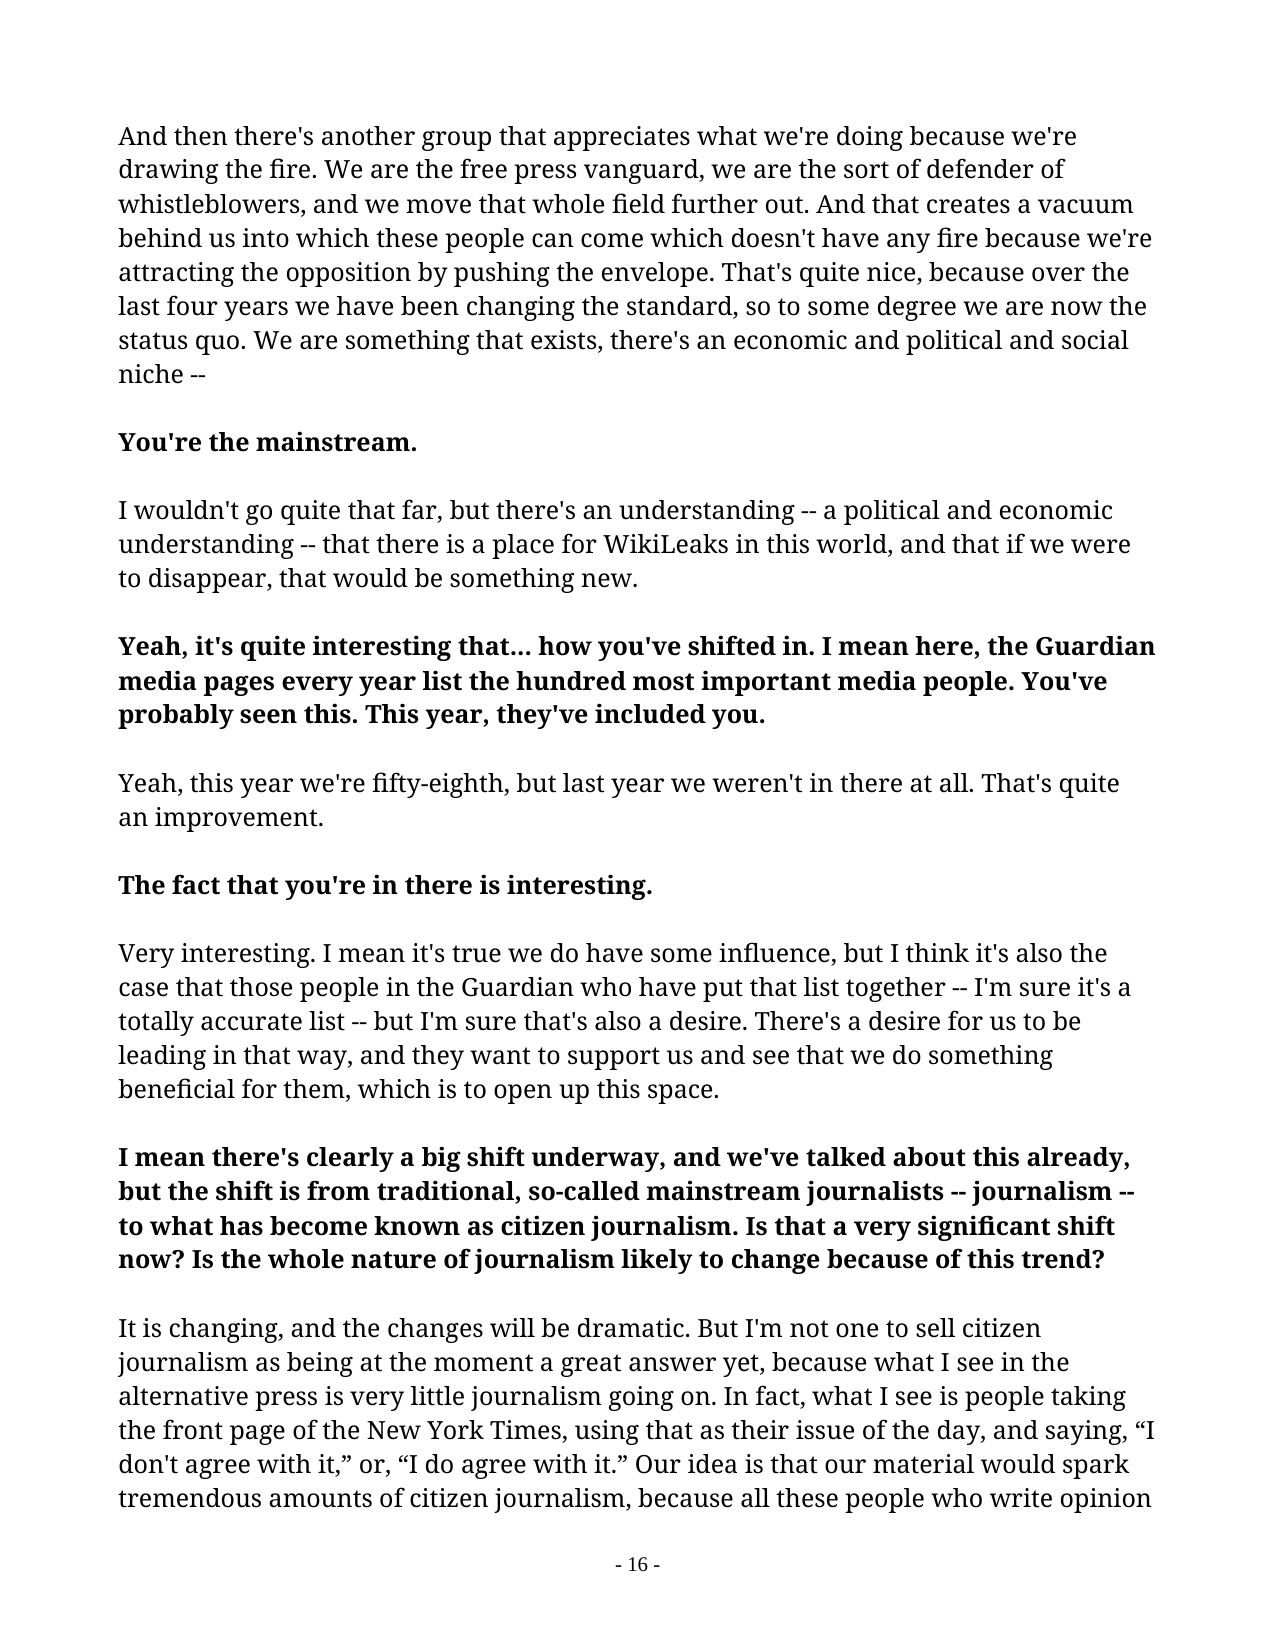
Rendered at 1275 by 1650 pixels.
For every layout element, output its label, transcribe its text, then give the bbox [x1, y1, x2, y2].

text I mean there's clearly a big shift underway, and we've talked about this already, but the shift is from traditional, so-called mainstream journalists -- journalism -- to what has become known as citizen journalism. Is that a very significant shift now? Is the whole nature of journalism likely to change because of this trend? [118, 1140, 1157, 1276]
text You're the mainstream. [118, 425, 1157, 459]
text The fact that you're in there is interesting. [118, 867, 1157, 902]
text And then there's another group that appreciates what we're doing because we're drawing the fire. We are the free press vanguard, we are the sort of defender of whistleblowers, and we move that whole field further out. And that creates a vacuum behind us into which these people can come which doesn't have any fire because we're attracting the opposition by pushing the envelope. That's quite nice, because over the last four years we have been changing the standard, so to some degree we are now the status quo. We are something that exists, there's an economic and political and social niche -- [118, 118, 1157, 391]
text I wouldn't go quite that far, but there's an understanding -- a political and economic understanding -- that there is a place for WikiLeaks in this world, and that if we were to disappear, that would be something new. [118, 493, 1157, 595]
text Very interesting. I mean it's true we do have some influence, but I think it's also the case that those people in the Guardian who have put that list together -- I'm sure it's a totally accurate list -- but I'm sure that's also a desire. There's a desire for us to be leading in that way, and they want to support us and see that we do something beneficial for them, which is to open up this space. [118, 936, 1157, 1106]
text It is changing, and the changes will be dramatic. But I'm not one to sell citizen journalism as being at the moment a great answer yet, because what I see in the alternative press is very little journalism going on. In fact, what I see is people taking the front page of the New York Times, using that as their issue of the day, and saying, “I don't agree with it,” or, “I do agree with it.” Our idea is that our material would spark tremendous amounts of citizen journalism, because all these people who write opinion [118, 1310, 1157, 1515]
text Yeah, it's quite interesting that... how you've shifted in. I mean here, the Guardian media pages every year list the hundred most important media people. You've probably seen this. This year, they've included you. [118, 629, 1157, 731]
text Yeah, this year we're fifty-eighth, but last year we weren't in there at all. That's quite an improvement. [118, 765, 1157, 833]
